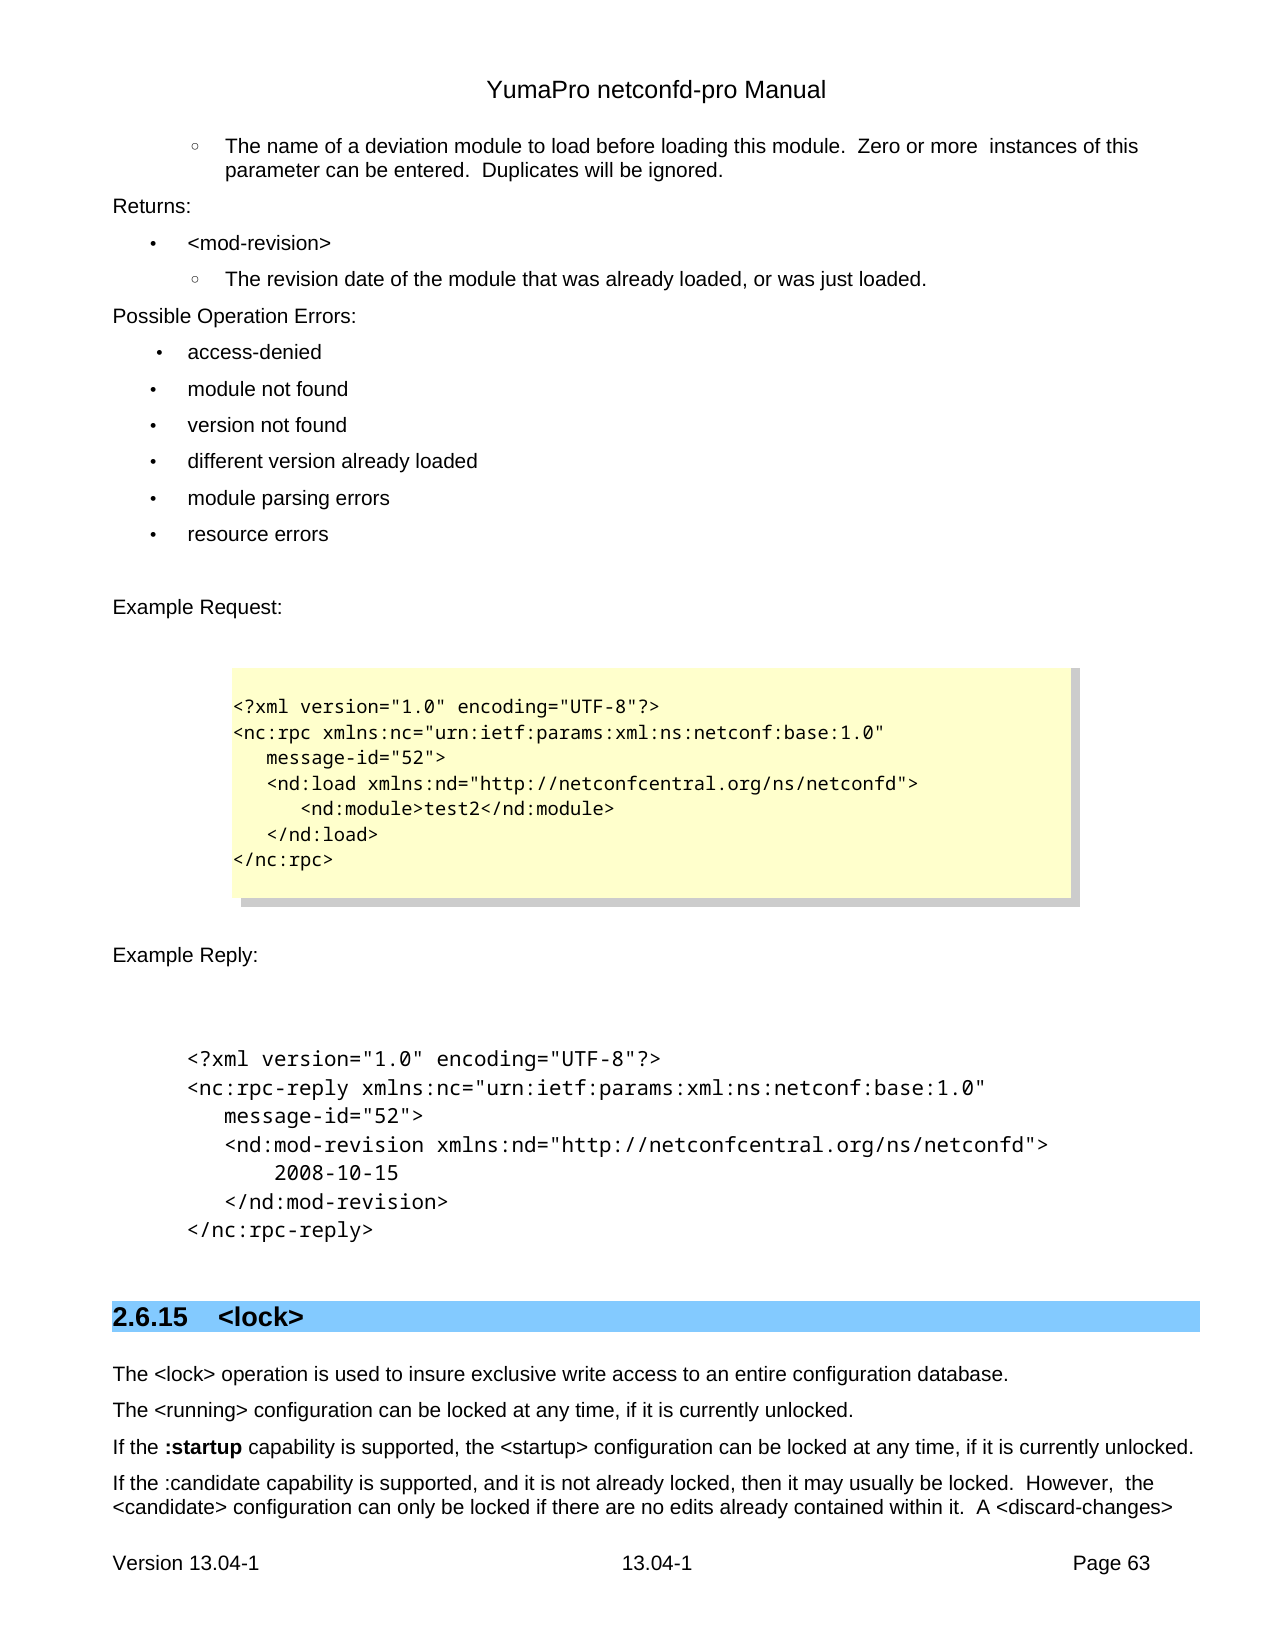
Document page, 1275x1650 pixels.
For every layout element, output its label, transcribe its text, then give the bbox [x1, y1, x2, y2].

text <nd:mod-revision xmlns:nd="http://netconfcentral.org/ns/netconfd"> [186, 1130, 1200, 1158]
text Returns: [112, 194, 1200, 218]
list module not found [150, 376, 1200, 400]
list <mod-revision> [150, 231, 1200, 254]
text <?xml version="1.0" encoding="UTF-8"?> [186, 1044, 1200, 1073]
list resource errors [150, 522, 1200, 546]
text <?xml version="1.0" encoding="UTF-8"?> [232, 694, 1071, 719]
text </nd:load> [232, 821, 1071, 847]
text Possible Operation Errors: [112, 303, 1200, 327]
text message-id="52"> [232, 745, 1071, 770]
list module parsing errors [150, 486, 1200, 510]
text <nc:rpc-reply xmlns:nc="urn:ietf:params:xml:ns:netconf:base:1.0" [186, 1073, 1200, 1101]
text </nd:mod-revision> [186, 1187, 1200, 1215]
text <nd:module>test2</nd:module> [232, 796, 1071, 821]
list different version already loaded [150, 449, 1200, 473]
text message-id="52"> [186, 1101, 1200, 1130]
list access-denied [156, 340, 1200, 364]
text Example Reply: [112, 943, 1200, 967]
text <nd:load xmlns:nd="http://netconfcentral.org/ns/netconfd"> [232, 770, 1071, 796]
text </nc:rpc-reply> [186, 1215, 1200, 1244]
text If the :startup capability is supported, the <startup> configuration can be locked at any time, if it is currently unlocked. [112, 1434, 1200, 1458]
text The <lock> operation is used to insure exclusive write access to an entire configuration database. [112, 1362, 1200, 1386]
list The revision date of the module that was already loaded, or was just loaded. [187, 267, 1200, 291]
text <nc:rpc xmlns:nc="urn:ietf:params:xml:ns:netconf:base:1.0" [232, 719, 1071, 745]
text Example Request: [112, 595, 1200, 619]
text 2008-10-15 [186, 1158, 1200, 1187]
list version not found [150, 413, 1200, 437]
subtitle <lock> [112, 1301, 1200, 1332]
list The name of a deviation module to load before loading this module. Zero or more instances of this parameter can be entered. Duplicates will be ignored. [187, 134, 1200, 182]
text If the :candidate capability is supported, and it is not already locked, then it may usually be locked. However, the <candidate> configuration can only be locked if there are no edits already contained within it. A <discard-changes> [112, 1471, 1200, 1519]
text The <running> configuration can be locked at any time, if it is currently unlocked. [112, 1398, 1200, 1422]
text </nc:rpc> [232, 847, 1071, 872]
